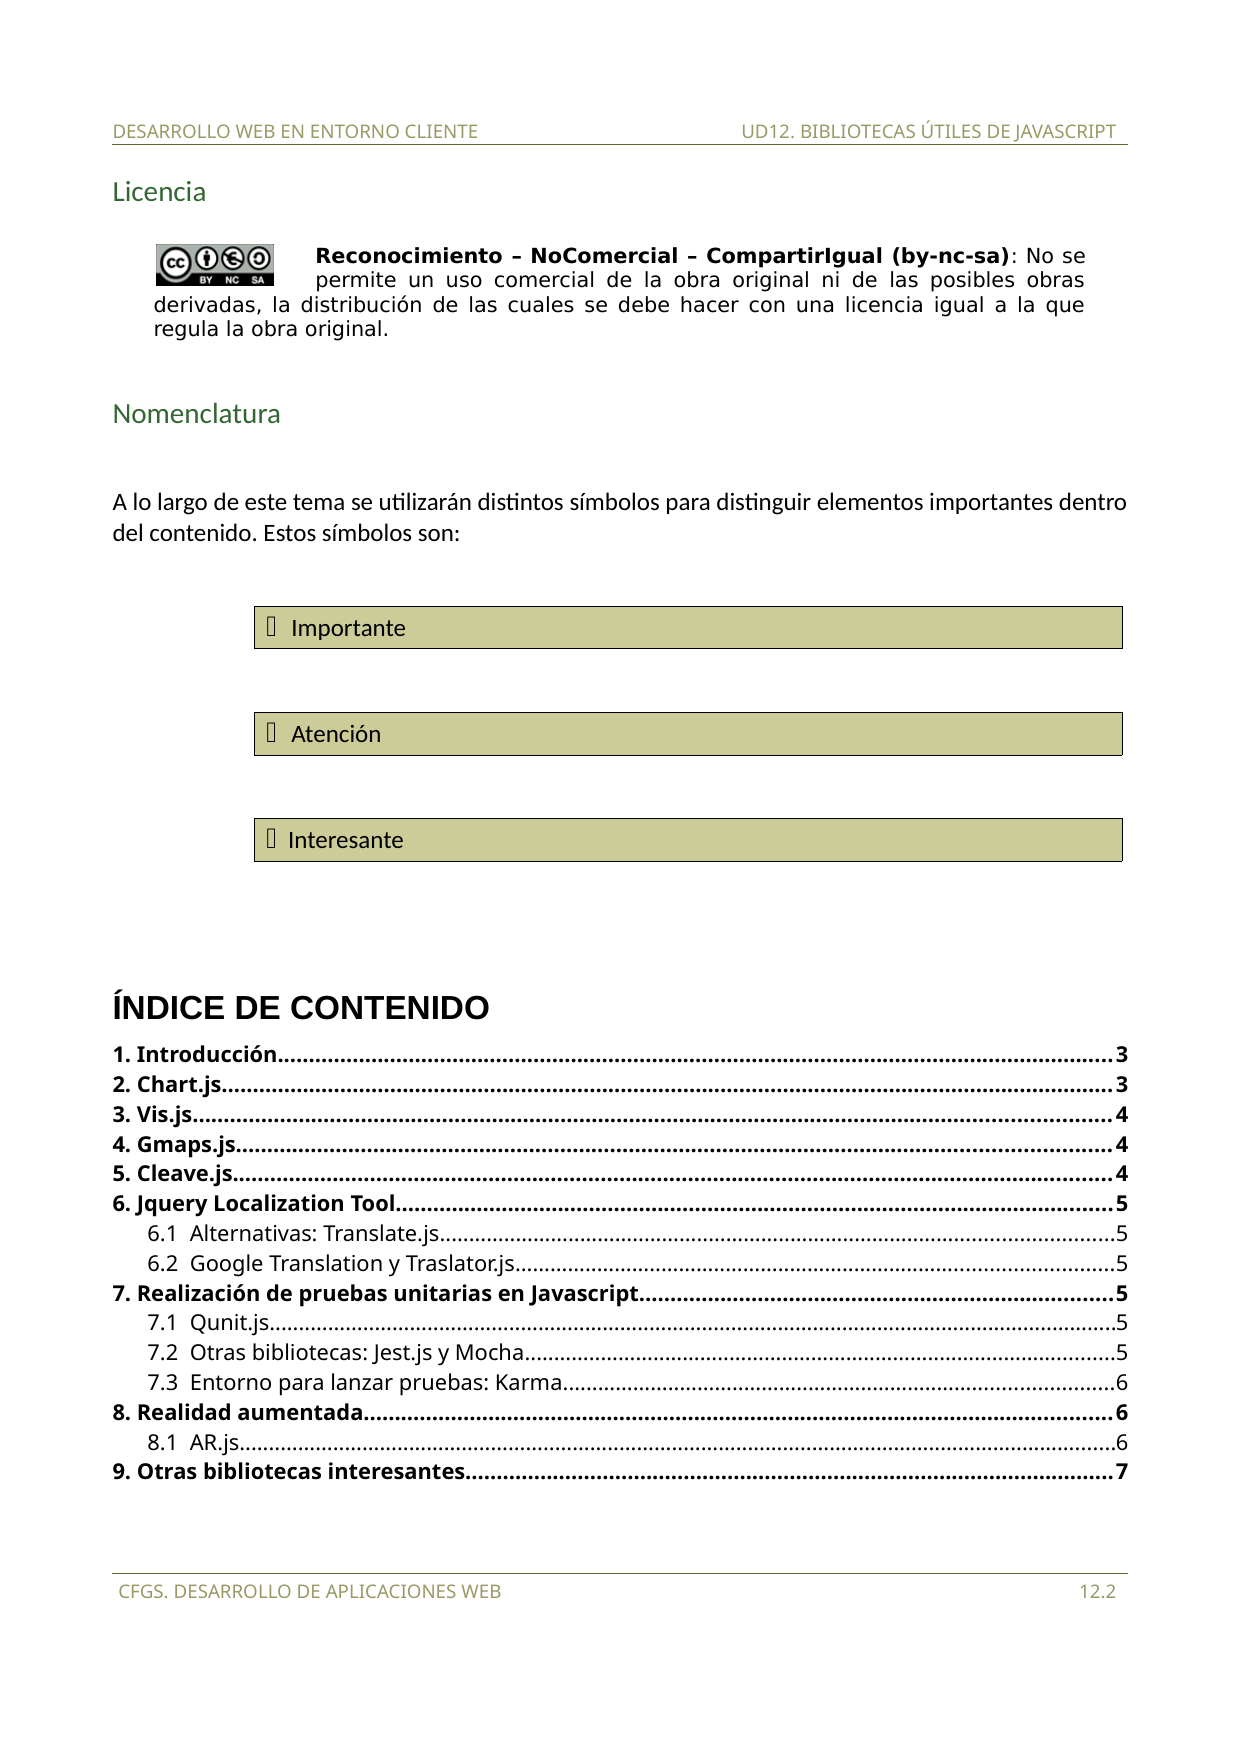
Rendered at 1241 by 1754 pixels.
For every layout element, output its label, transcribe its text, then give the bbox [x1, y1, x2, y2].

text 7.2 Otras bibliotecas: Jest.js y Mocha 5 [142, 1337, 1128, 1367]
text 6.1 Alternativas: Translate.js 5 [142, 1218, 1128, 1248]
text 6.2 Google Translation y Traslator.js 5 [142, 1248, 1128, 1278]
text 2. Chart.js 3 [112, 1069, 1128, 1099]
text 8.1 AR.js 6 [142, 1427, 1128, 1456]
text A lo largo de este tema se utilizarán distintos símbolos para distinguir elementos importantes dentro del contenido. Estos símbolos son: [112, 487, 1128, 548]
text 7.1 Qunit.js 5 [142, 1307, 1128, 1337]
text 6. Jquery Localization Tool 5 [112, 1188, 1128, 1218]
text 3. Vis.js 4 [112, 1099, 1128, 1129]
text Reconocimiento – NoComercial – CompartirIgual (by-nc-sa): No se permite un uso comercial de la obra original ni de las posibles obras derivadas, la distribución de las cuales se debe hacer con una licencia igual a la que regula la obra original. [153, 244, 1086, 341]
text 8. Realidad aumentada 6 [112, 1397, 1128, 1427]
picture [156, 244, 274, 286]
subtitle Índice de contenido [112, 988, 1128, 1027]
text  Importante [255, 607, 1122, 648]
text 1. Introducción 3 [112, 1039, 1128, 1069]
text Nomenclatura [112, 396, 1128, 431]
text 4. Gmaps.js 4 [112, 1129, 1128, 1158]
text 9. Otras bibliotecas interesantes 7 [112, 1456, 1128, 1486]
text Licencia [112, 173, 1128, 209]
text  Interesante [255, 819, 1122, 861]
text 5. Cleave.js 4 [112, 1158, 1128, 1188]
text 7. Realización de pruebas unitarias en Javascript 5 [112, 1278, 1128, 1307]
text  Atención [255, 713, 1122, 755]
text 7.3 Entorno para lanzar pruebas: Karma 6 [142, 1367, 1128, 1397]
